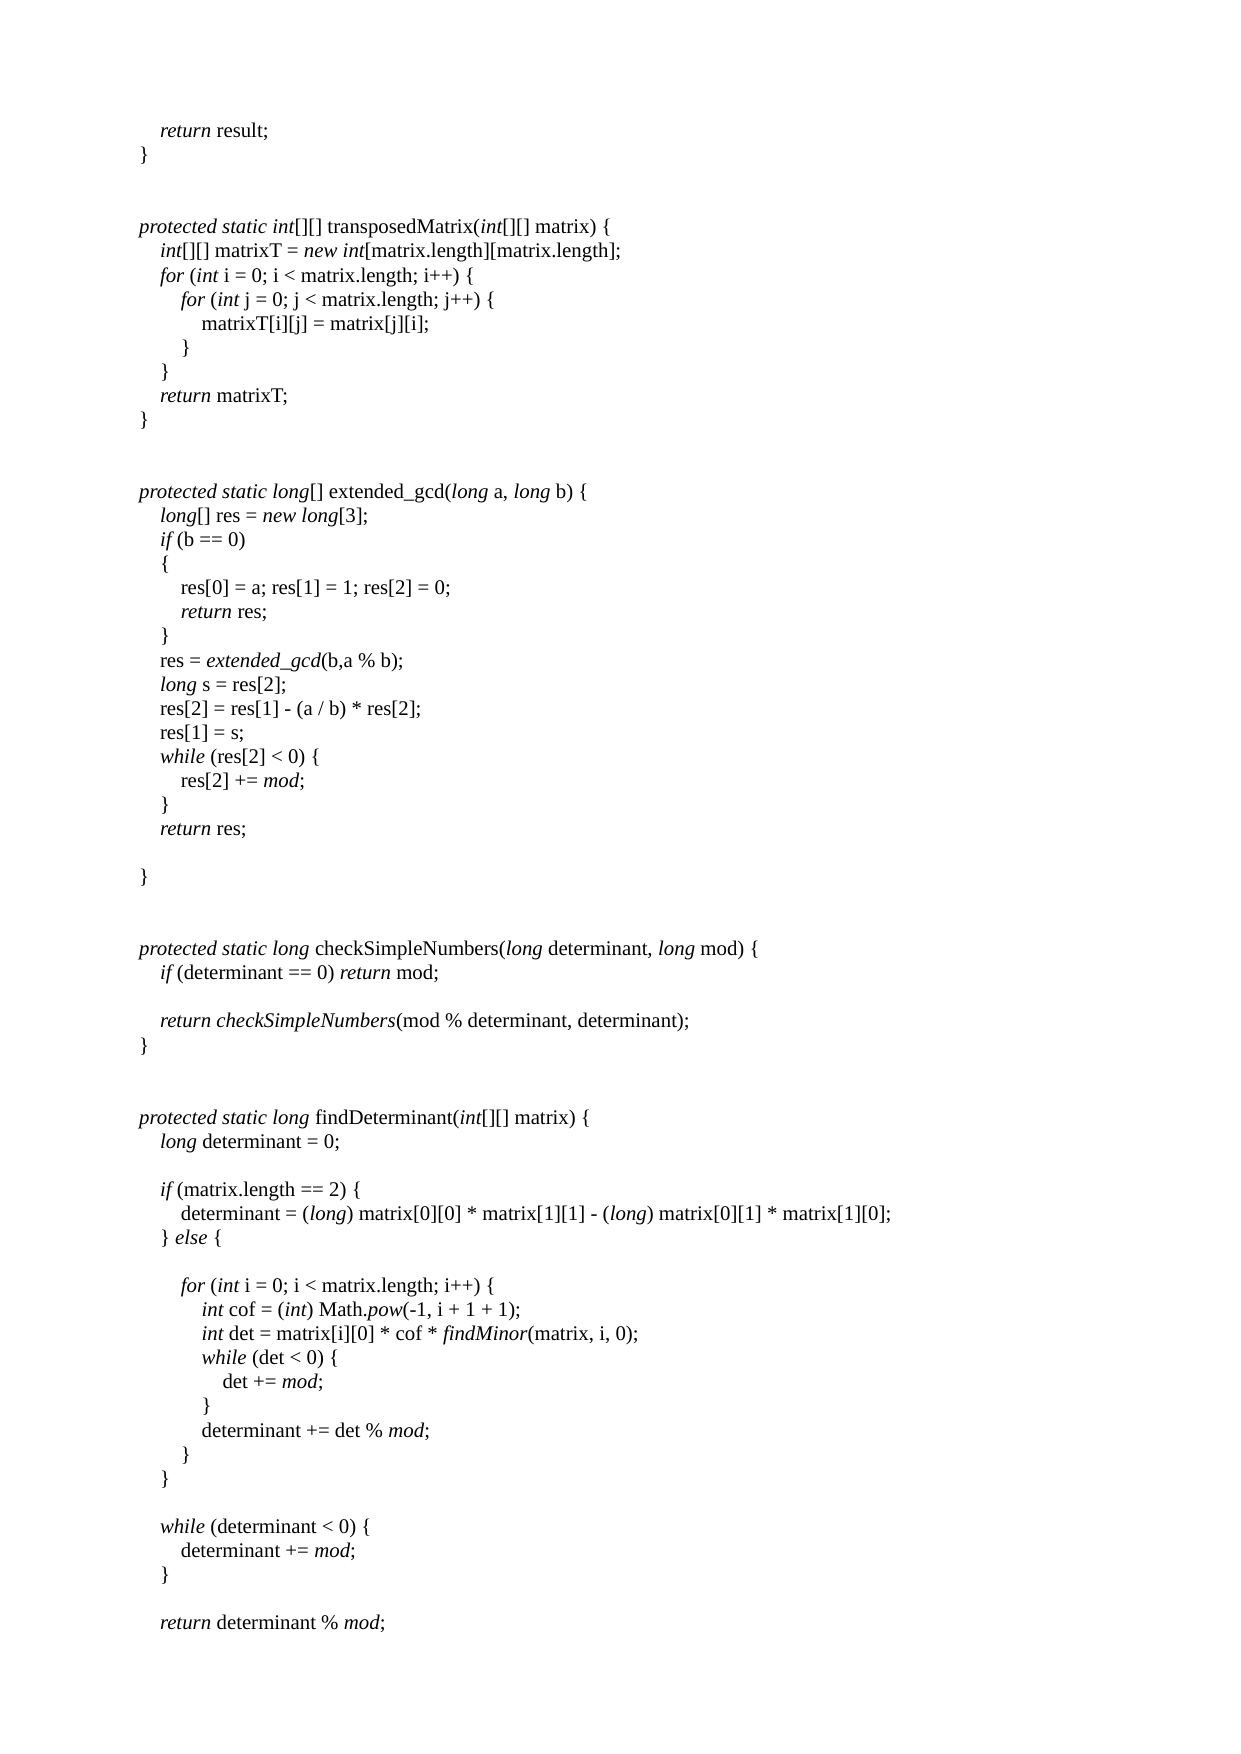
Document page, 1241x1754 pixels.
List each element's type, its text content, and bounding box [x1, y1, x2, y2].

text return result; } protected static int[][] transposedMatrix(int[][] matrix) { int[][] matrixT = new int[matrix.length][matrix.length]; for (int i = 0; i < matrix.length; i++) { for (int j = 0; j < matrix.length; j++) { matrixT[i][j] = matrix[j][i]; } } return matrixT; } protected static long[] extended_gcd(long a, long b) { long[] res = new long[3]; if (b == 0) { res[0] = a; res[1] = 1; res[2] = 0; return res; } res = extended_gcd(b,a % b); long s = res[2]; res[2] = res[1] - (a / b) * res[2]; res[1] = s; while (res[2] < 0) { res[2] += mod; } return res; } protected static long checkSimpleNumbers(long determinant, long mod) { if (determinant == 0) return mod; return checkSimpleNumbers(mod % determinant, determinant); } protected static long findDeterminant(int[][] matrix) { long determinant = 0; if (matrix.length == 2) { determinant = (long) matrix[0][0] * matrix[1][1] - (long) matrix[0][1] * matrix[1][0]; } else { for (int i = 0; i < matrix.length; i++) { int cof = (int) Math.pow(-1, i + 1 + 1); int det = matrix[i][0] * cof * findMinor(matrix, i, 0); while (det < 0) { det += mod; } determinant += det % mod; } } while (determinant < 0) { determinant += mod; } return determinant % mod; [118, 118, 1122, 1634]
